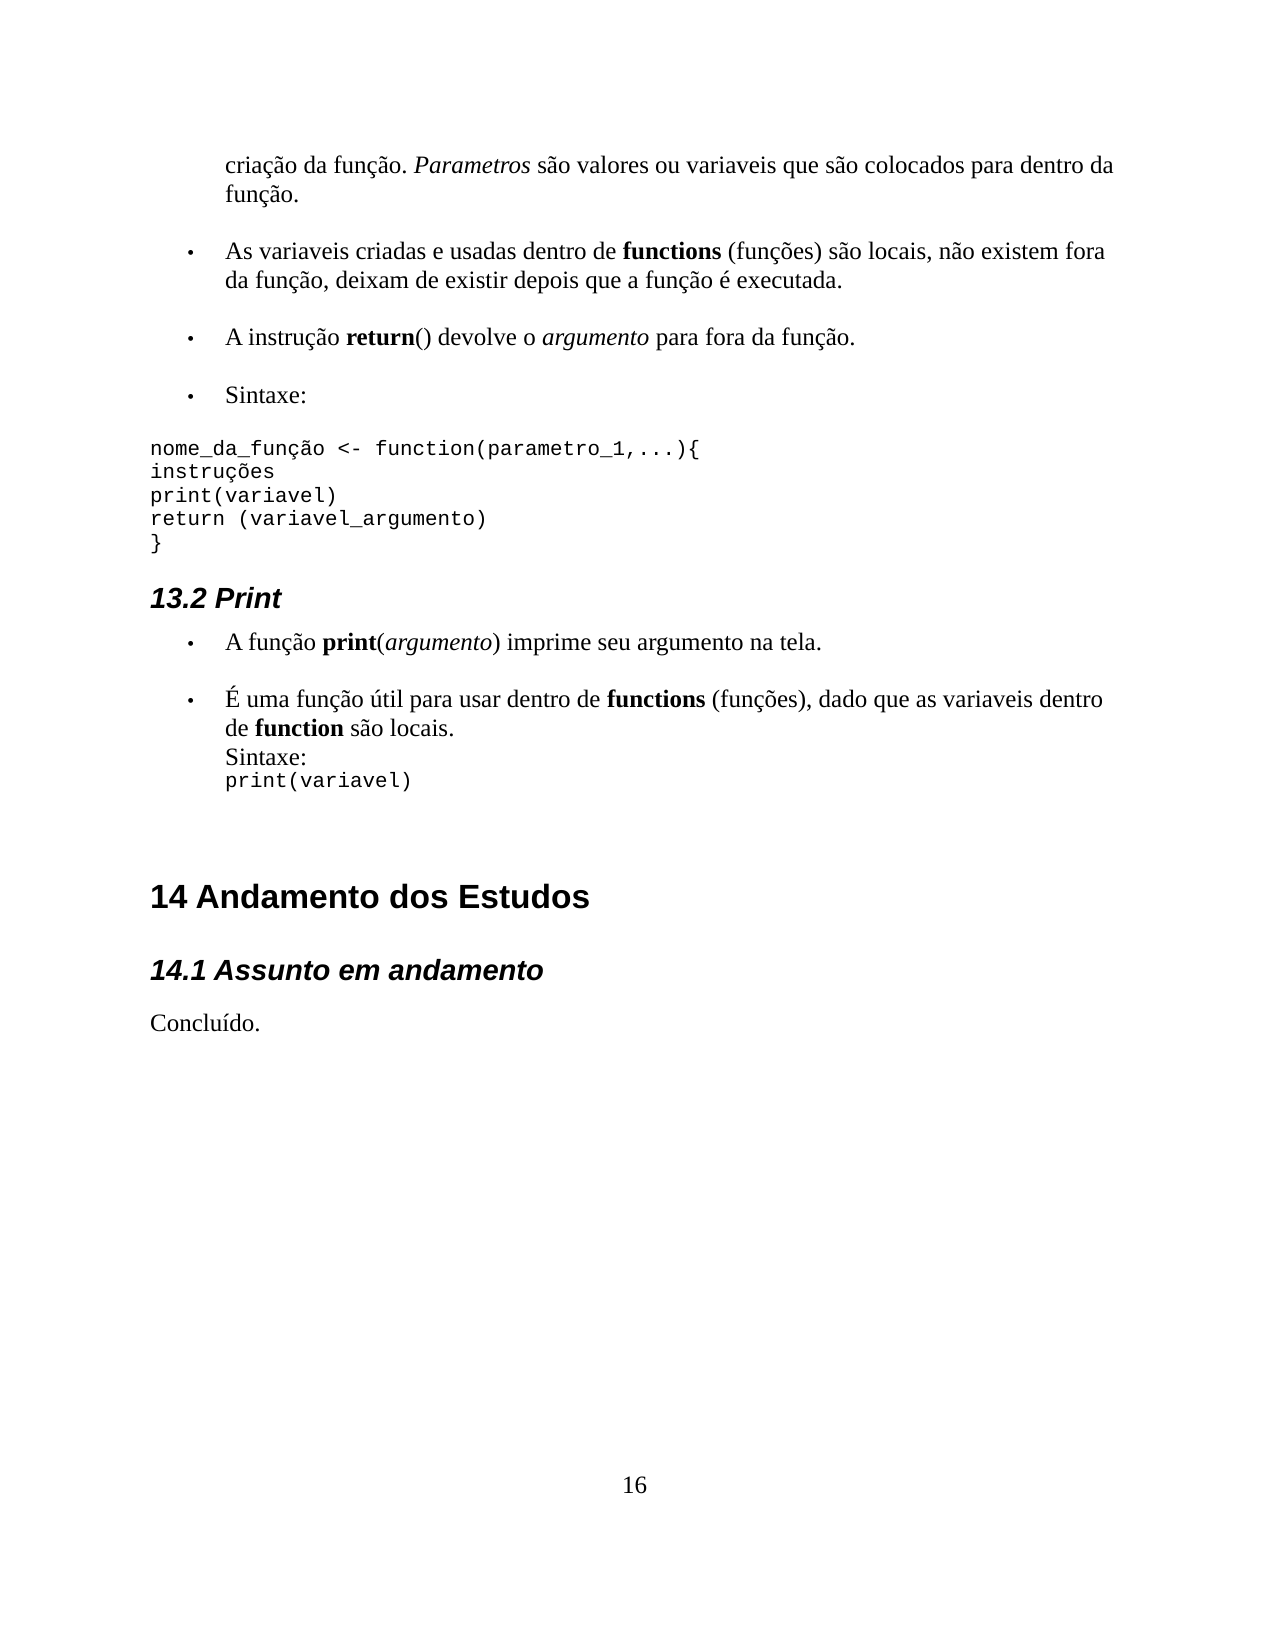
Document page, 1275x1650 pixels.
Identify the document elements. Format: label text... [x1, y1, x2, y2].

text instruções [150, 461, 1125, 485]
list A instrução return() devolve o argumento para fora da função. [187, 322, 1125, 380]
list A função print(argumento) imprime seu argumento na tela. [187, 627, 1125, 684]
list Sintaxe: [187, 380, 1125, 437]
list As variaveis criadas e usadas dentro de functions (funções) são locais, não existem fora da função, deixam de existir depois que a função é executada. [187, 236, 1125, 322]
subtitle 13.2 Print [150, 581, 1125, 614]
text print(variavel) [150, 485, 1125, 508]
list criação da função. Parametros são valores ou variaveis que são colocados para dentro da função. [187, 150, 1125, 236]
subtitle 14 Andamento dos Estudos [150, 877, 1125, 915]
text return (variavel_argumento) [150, 508, 1125, 532]
text } [150, 532, 1125, 556]
list É uma função útil para usar dentro de functions (funções), dado que as variaveis dentro de function são locais. Sintaxe: print(variavel) [187, 684, 1125, 823]
subtitle 14.1 Assunto em andamento [150, 953, 1125, 986]
text nome_da_função <- function(parametro_1,...){ [150, 437, 1125, 461]
text Concluído. [150, 1008, 1125, 1065]
